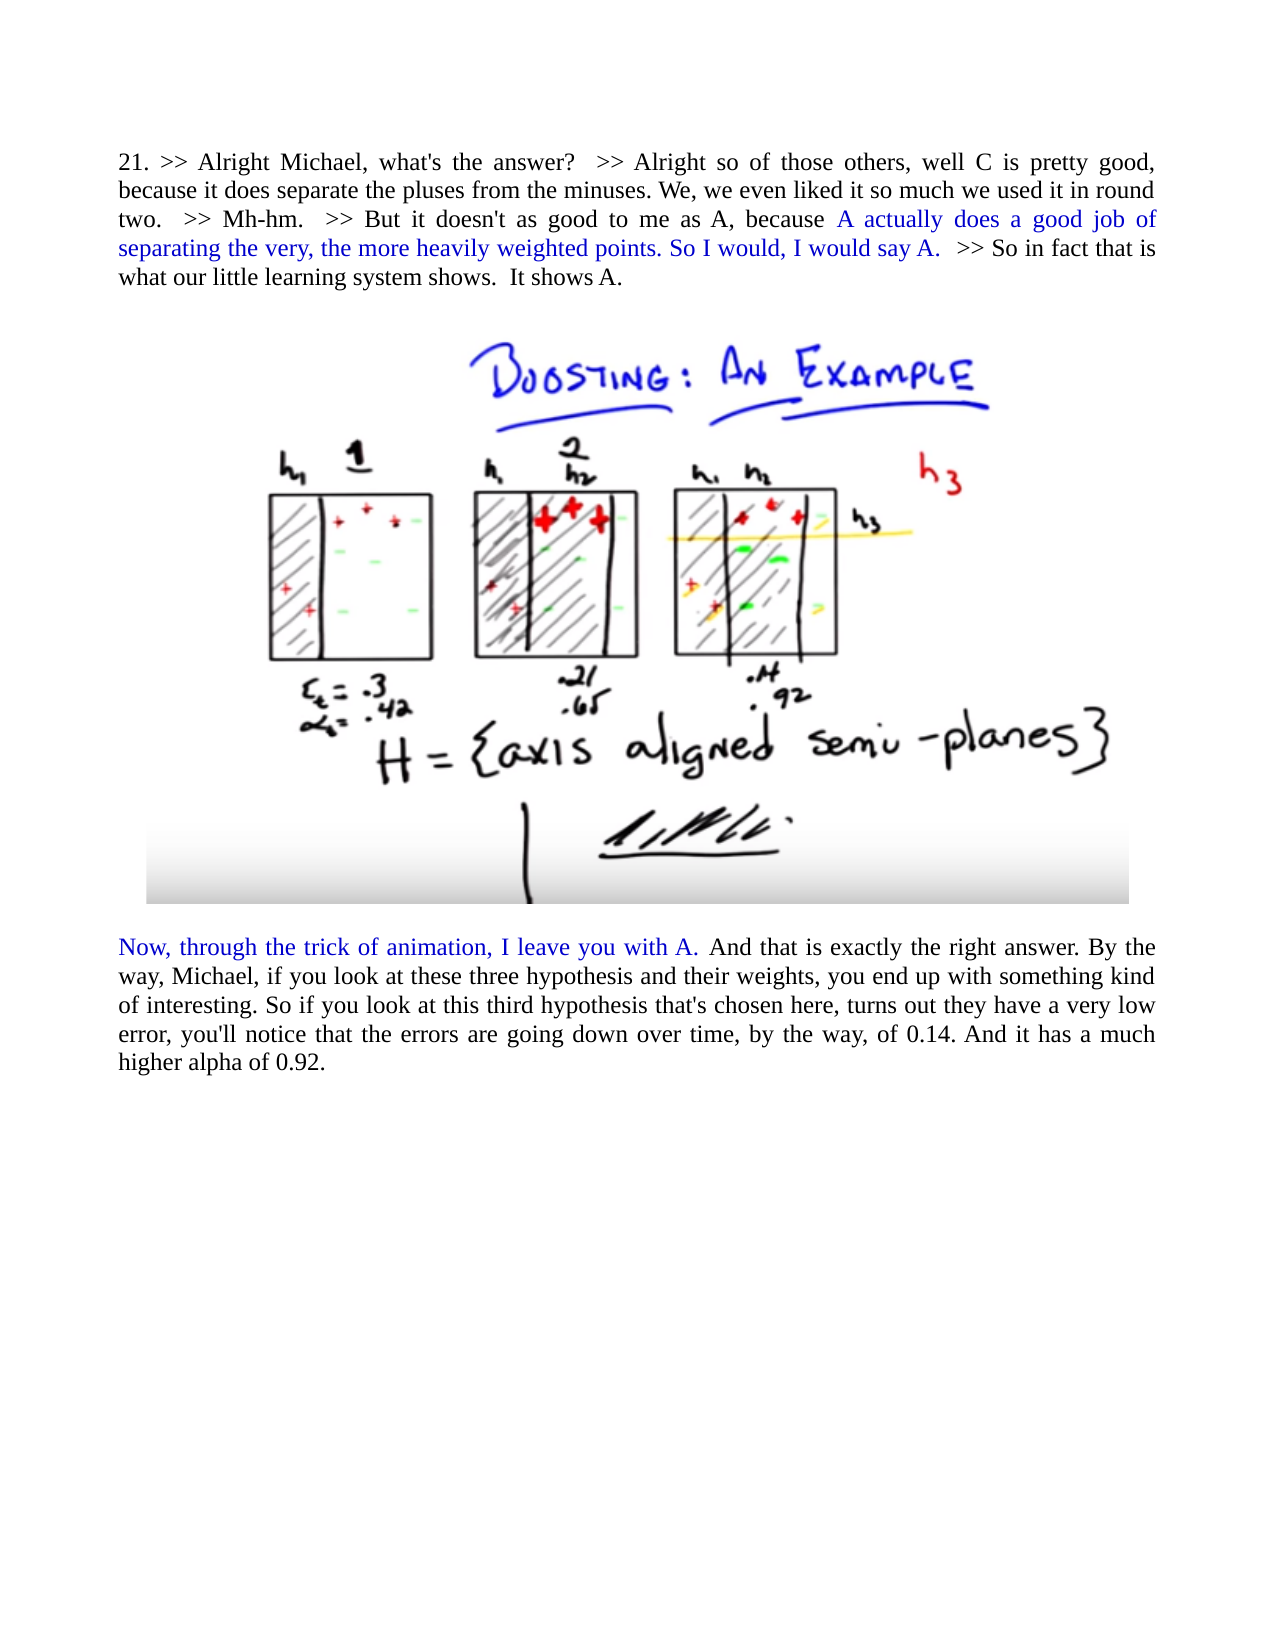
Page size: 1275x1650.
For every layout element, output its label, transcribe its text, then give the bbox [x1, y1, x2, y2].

text 21. >> Alright Michael, what's the answer? >> Alright so of those others, well C is pretty good, because it does separate the pluses from the minuses. We, we even liked it so much we used it in round two. >> Mh-hm. >> But it doesn't as good to me as A, because A actually does a good job of separating the very, the more heavily weighted points. So I would, I would say A. >> So in fact that is what our little learning system shows. It shows A. [118, 147, 1157, 291]
picture [146, 319, 1129, 904]
text Now, through the trick of animation, I leave you with A. And that is exactly the right answer. By the way, Michael, if you look at these three hypothesis and their weights, you end up with something kind of interesting. So if you look at this third hypothesis that's chosen here, turns out they have a very low error, you'll notice that the errors are going down over time, by the way, of 0.14. And it has a much higher alpha of 0.92. [118, 932, 1157, 1076]
